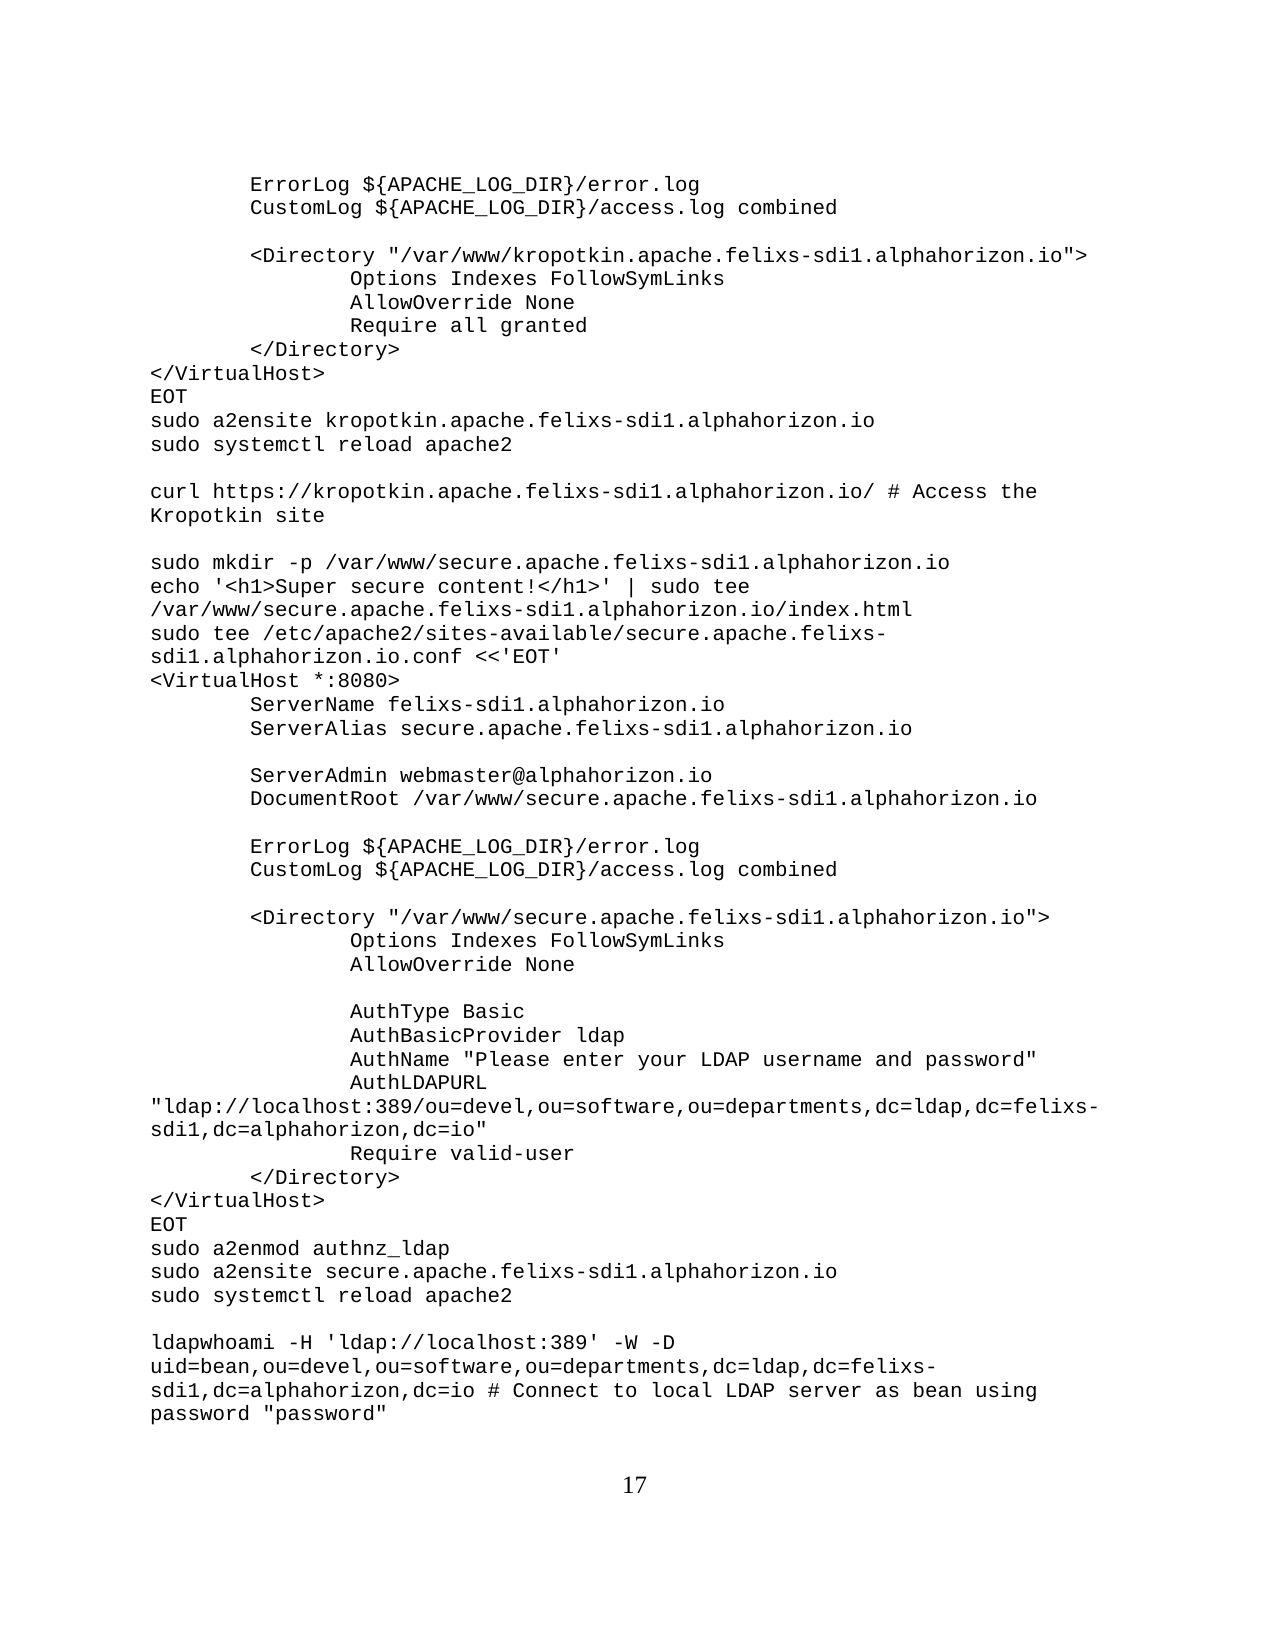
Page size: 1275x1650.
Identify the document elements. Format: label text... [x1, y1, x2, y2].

text AuthType Basic [150, 1001, 1125, 1025]
text <Directory "/var/www/secure.apache.felixs-sdi1.alphahorizon.io"> [150, 907, 1125, 930]
text Options Indexes FollowSymLinks [150, 268, 1125, 292]
text AuthName "Please enter your LDAP username and password" [150, 1048, 1125, 1072]
text sudo a2ensite kropotkin.apache.felixs-sdi1.alphahorizon.io [150, 410, 1125, 434]
text AllowOverride None [150, 292, 1125, 316]
text ErrorLog ${APACHE_LOG_DIR}/error.log [150, 836, 1125, 859]
text ServerAlias secure.apache.felixs-sdi1.alphahorizon.io [150, 717, 1125, 741]
text CustomLog ${APACHE_LOG_DIR}/access.log combined [150, 197, 1125, 221]
text DocumentRoot /var/www/secure.apache.felixs-sdi1.alphahorizon.io [150, 788, 1125, 812]
text echo '<h1>Super secure content!</h1>' | sudo tee /var/www/secure.apache.felixs-sdi1.alphahorizon.io/index.html [150, 576, 1125, 623]
text EOT [150, 1214, 1125, 1238]
text sudo a2ensite secure.apache.felixs-sdi1.alphahorizon.io [150, 1261, 1125, 1285]
text ErrorLog ${APACHE_LOG_DIR}/error.log [150, 174, 1125, 197]
text </Directory> [150, 339, 1125, 363]
text sudo a2enmod authnz_ldap [150, 1238, 1125, 1261]
text sudo mkdir -p /var/www/secure.apache.felixs-sdi1.alphahorizon.io [150, 552, 1125, 576]
text sudo tee /etc/apache2/sites-available/secure.apache.felixs-sdi1.alphahorizon.io.conf <<'EOT' [150, 623, 1125, 670]
text sudo systemctl reload apache2 [150, 434, 1125, 457]
text </VirtualHost> [150, 363, 1125, 386]
text CustomLog ${APACHE_LOG_DIR}/access.log combined [150, 859, 1125, 883]
text AuthBasicProvider ldap [150, 1025, 1125, 1048]
text </VirtualHost> [150, 1190, 1125, 1214]
text curl https://kropotkin.apache.felixs-sdi1.alphahorizon.io/ # Access the Kropotkin site [150, 481, 1125, 528]
text EOT [150, 386, 1125, 410]
text ServerAdmin webmaster@alphahorizon.io [150, 765, 1125, 788]
text ldapwhoami -H 'ldap://localhost:389' -W -D uid=bean,ou=devel,ou=software,ou=departments,dc=ldap,dc=felixs-sdi1,dc=alphahorizon,dc=io # Connect to local LDAP server as bean using password "password" [150, 1332, 1125, 1427]
text sudo systemctl reload apache2 [150, 1285, 1125, 1309]
text AllowOverride None [150, 954, 1125, 978]
text Require valid-user [150, 1143, 1125, 1167]
text AuthLDAPURL "ldap://localhost:389/ou=devel,ou=software,ou=departments,dc=ldap,dc=felixs-sdi1,dc=alphahorizon,dc=io" [150, 1072, 1125, 1143]
text <Directory "/var/www/kropotkin.apache.felixs-sdi1.alphahorizon.io"> [150, 244, 1125, 268]
text <VirtualHost *:8080> [150, 670, 1125, 694]
text ServerName felixs-sdi1.alphahorizon.io [150, 694, 1125, 717]
text Options Indexes FollowSymLinks [150, 930, 1125, 954]
text </Directory> [150, 1167, 1125, 1190]
text Require all granted [150, 316, 1125, 339]
